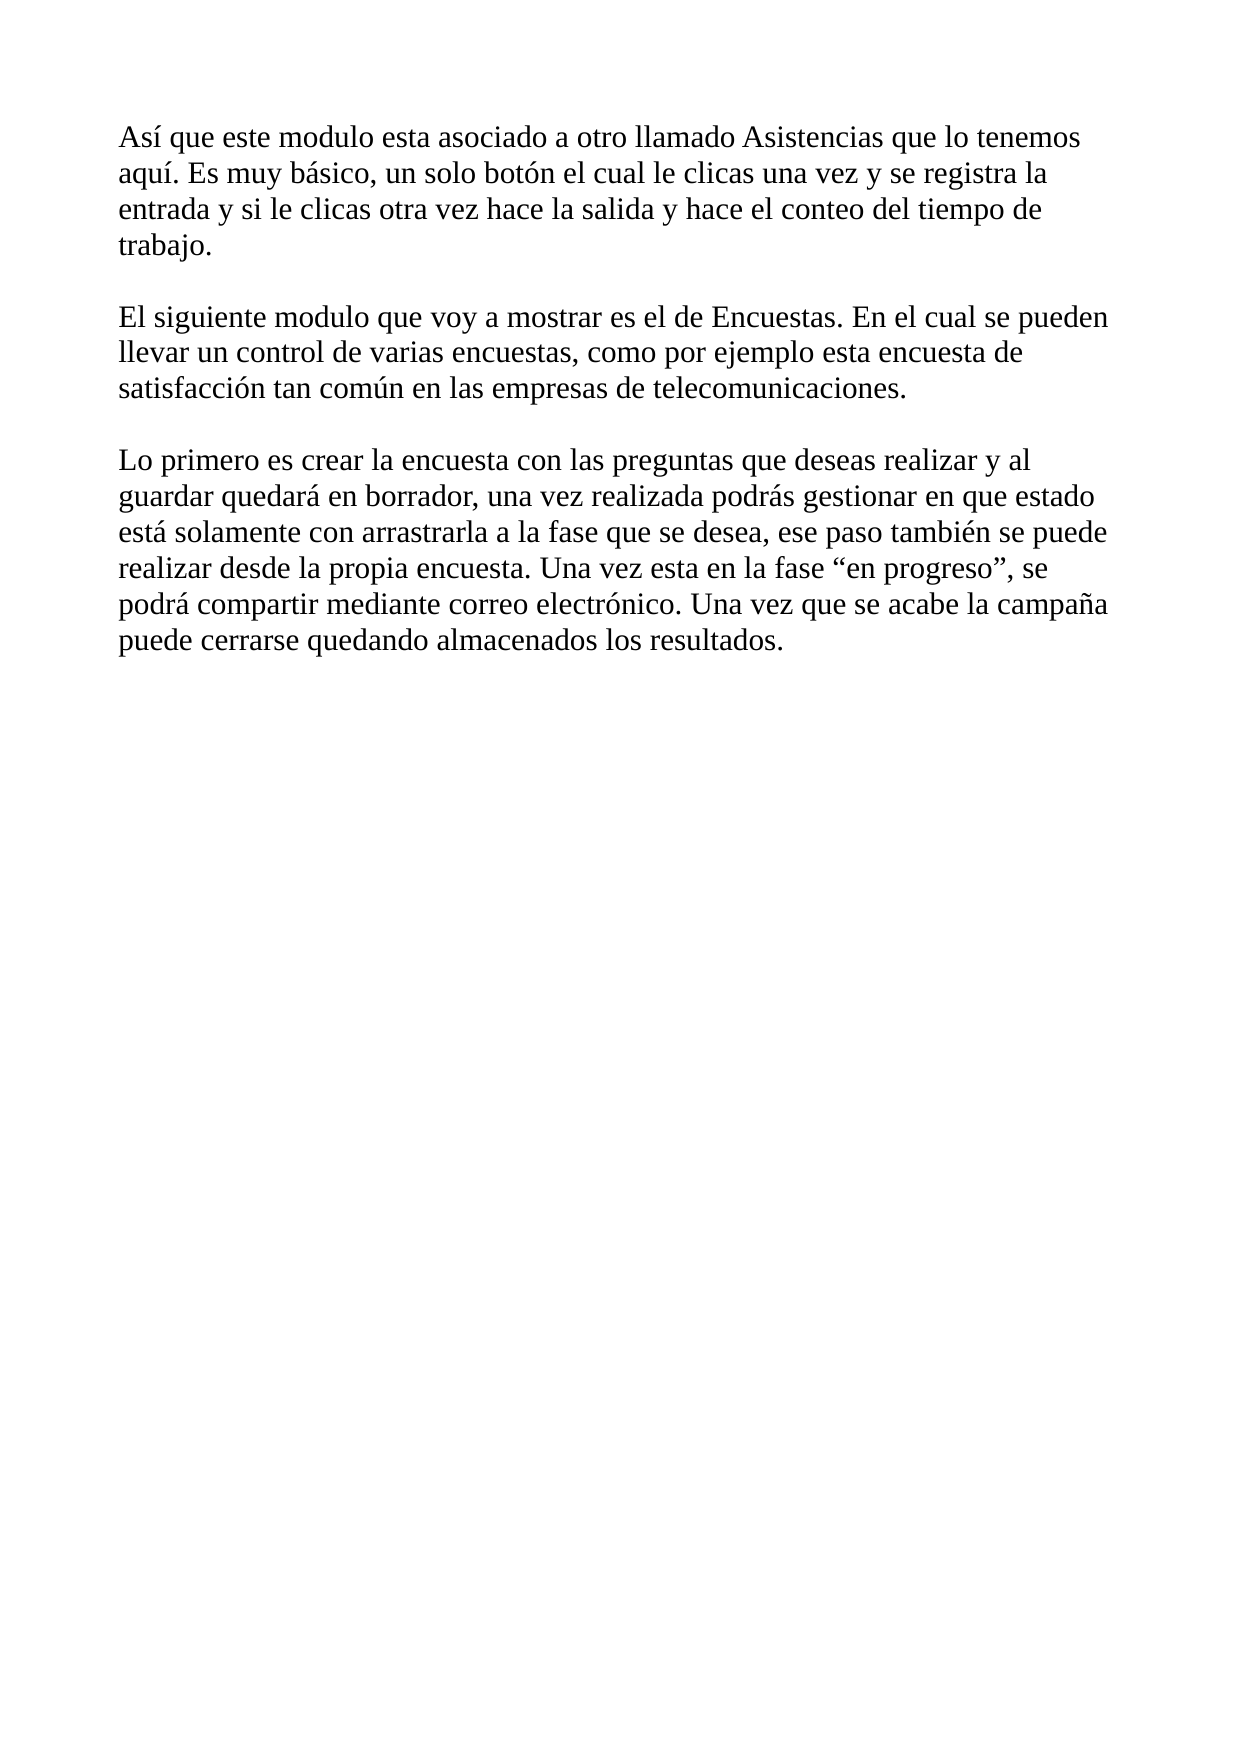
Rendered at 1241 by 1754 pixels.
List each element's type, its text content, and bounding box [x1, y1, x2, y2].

text Así que este modulo esta asociado a otro llamado Asistencias que lo tenemos aquí. Es muy básico, un solo botón el cual le clicas una vez y se registra la entrada y si le clicas otra vez hace la salida y hace el conteo del tiempo de trabajo. [118, 118, 1122, 262]
text Lo primero es crear la encuesta con las preguntas que deseas realizar y al guardar quedará en borrador, una vez realizada podrás gestionar en que estado está solamente con arrastrarla a la fase que se desea, ese paso también se puede realizar desde la propia encuesta. Una vez esta en la fase “en progreso”, se podrá compartir mediante correo electrónico. Una vez que se acabe la campaña puede cerrarse quedando almacenados los resultados. [118, 442, 1122, 657]
text El siguiente modulo que voy a mostrar es el de Encuestas. En el cual se pueden llevar un control de varias encuestas, como por ejemplo esta encuesta de satisfacción tan común en las empresas de telecomunicaciones. [118, 298, 1122, 406]
